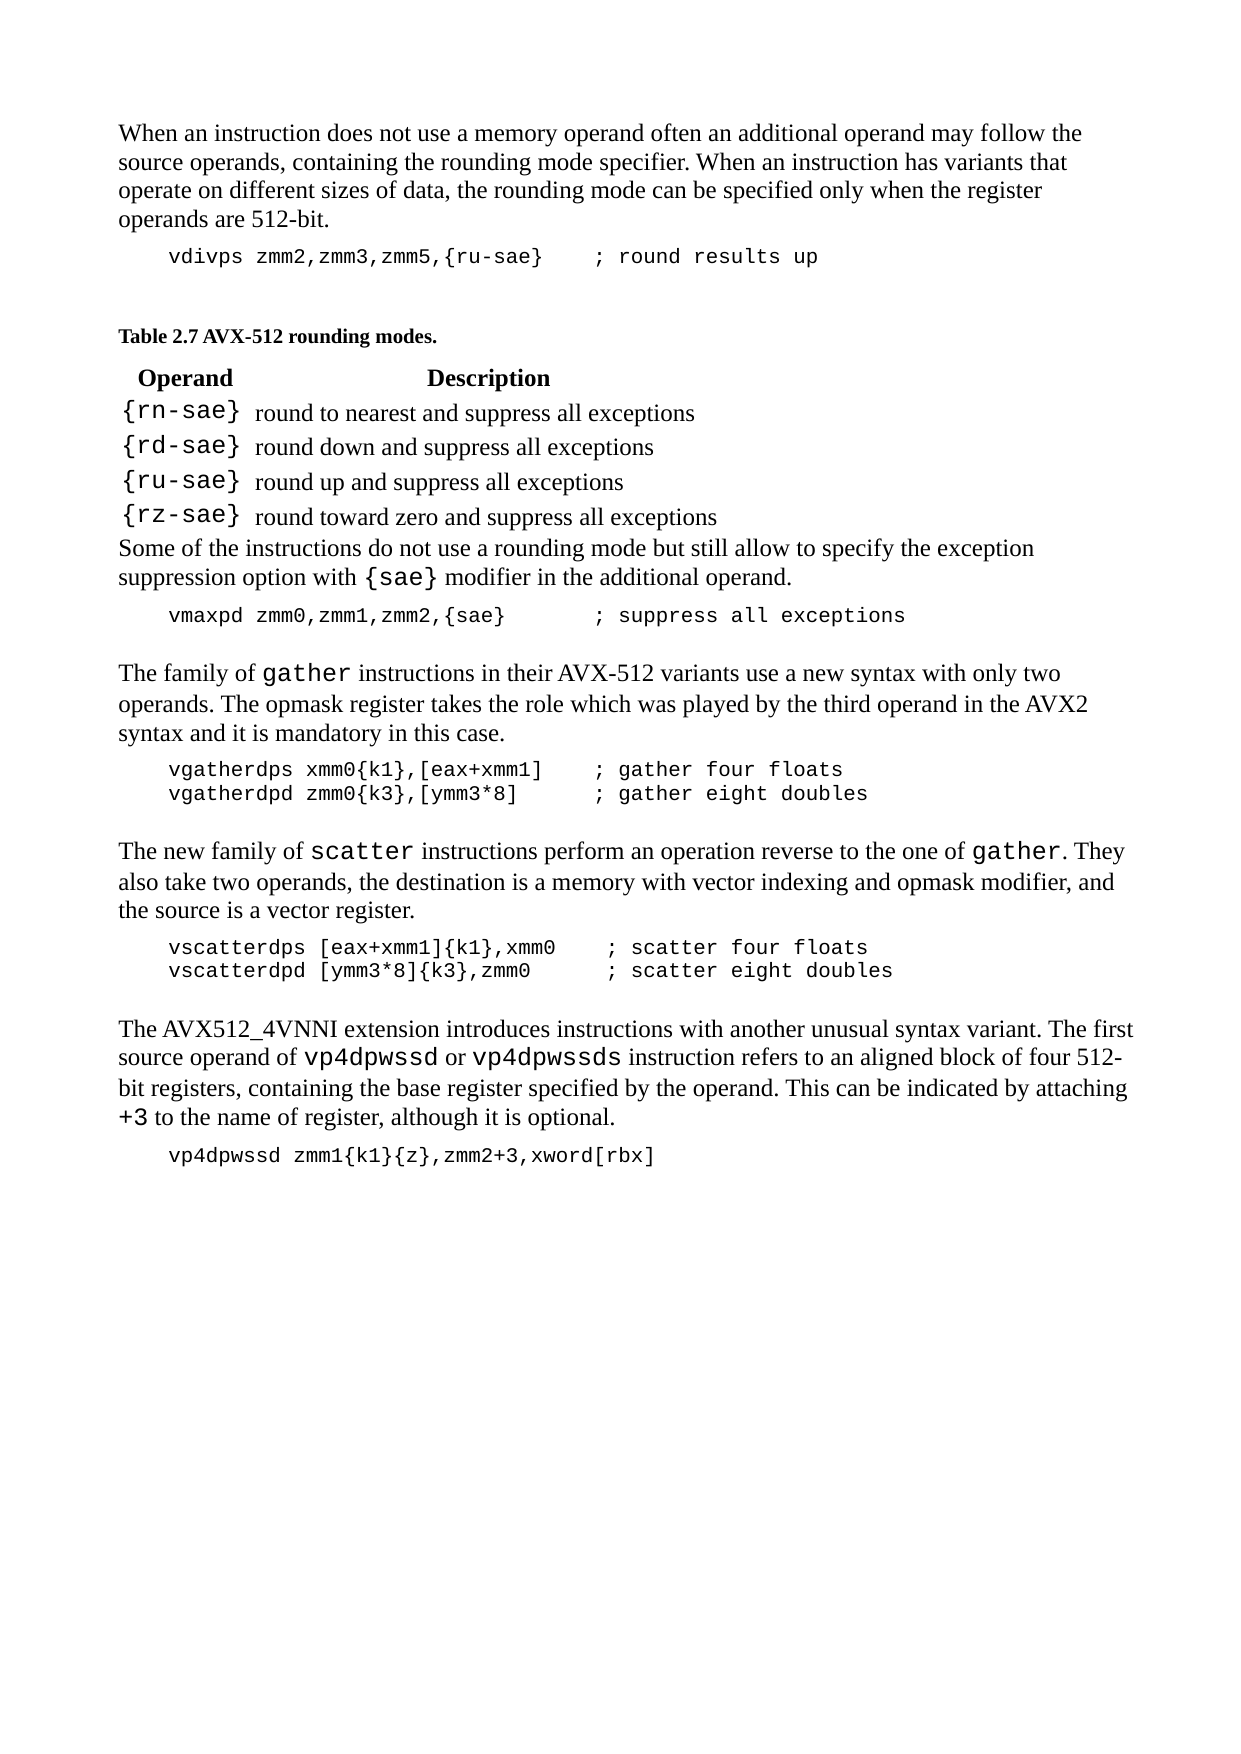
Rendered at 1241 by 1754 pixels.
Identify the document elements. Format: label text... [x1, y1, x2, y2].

table_cell {rd-sae} [118, 430, 252, 464]
table_cell round up and suppress all exceptions [252, 464, 725, 499]
text vgatherdps xmm0{k1},[eax+xmm1] ; gather four floats [118, 759, 1137, 783]
subtitle Table 2.7 AVX-512 rounding modes. [118, 324, 1137, 348]
text vgatherdpd zmm0{k3},[ymm3*8] ; gather eight doubles [118, 783, 1137, 807]
table_cell round down and suppress all exceptions [252, 430, 725, 464]
text vp4dpwssd zmm1{k1}{z},zmm2+3,xword[rbx] [118, 1145, 1137, 1169]
text vmaxpd zmm0,zmm1,zmm2,{sae} ; suppress all exceptions [118, 605, 1137, 629]
table_cell {ru-sae} [118, 464, 252, 499]
table_header Operand [118, 360, 252, 395]
text vdivps zmm2,zmm3,zmm5,{ru-sae} ; round results up [118, 246, 1137, 269]
text vscatterdpd [ymm3*8]{k3},zmm0 ; scatter eight doubles [118, 961, 1137, 984]
table_cell {rn-sae} [118, 395, 252, 429]
table_cell {rz-sae} [118, 499, 252, 533]
text The new family of scatter instructions perform an operation reverse to the one of gather. They also take two operands, the destination is a memory with vector indexing and opmask modifier, and the source is a vector register. [118, 836, 1137, 924]
text Some of the instructions do not use a rounding mode but still allow to specify the exception suppression option with {sae} modifier in the additional operand. [118, 533, 1137, 593]
table_header Description [252, 360, 725, 395]
table_cell round to nearest and suppress all exceptions [252, 395, 725, 429]
table_cell round toward zero and suppress all exceptions [252, 499, 725, 533]
text When an instruction does not use a memory operand often an additional operand may follow the source operands, containing the rounding mode specifier. When an instruction has variants that operate on different sizes of data, the rounding mode can be specified only when the register operands are 512-bit. [118, 118, 1137, 233]
text The family of gather instructions in their AVX-512 variants use a new syntax with only two operands. The opmask register takes the role which was played by the third operand in the AVX2 syntax and it is mandatory in this case. [118, 658, 1137, 747]
text The AVX512_4VNNI extension introduces instructions with another unusual syntax variant. The first source operand of vp4dpwssd or vp4dpwssds instruction refers to an aligned block of four 512-bit registers, containing the base register specified by the operand. This can be indicated by attaching +3 to the name of register, although it is optional. [118, 1014, 1137, 1133]
text vscatterdps [eax+xmm1]{k1},xmm0 ; scatter four floats [118, 937, 1137, 961]
